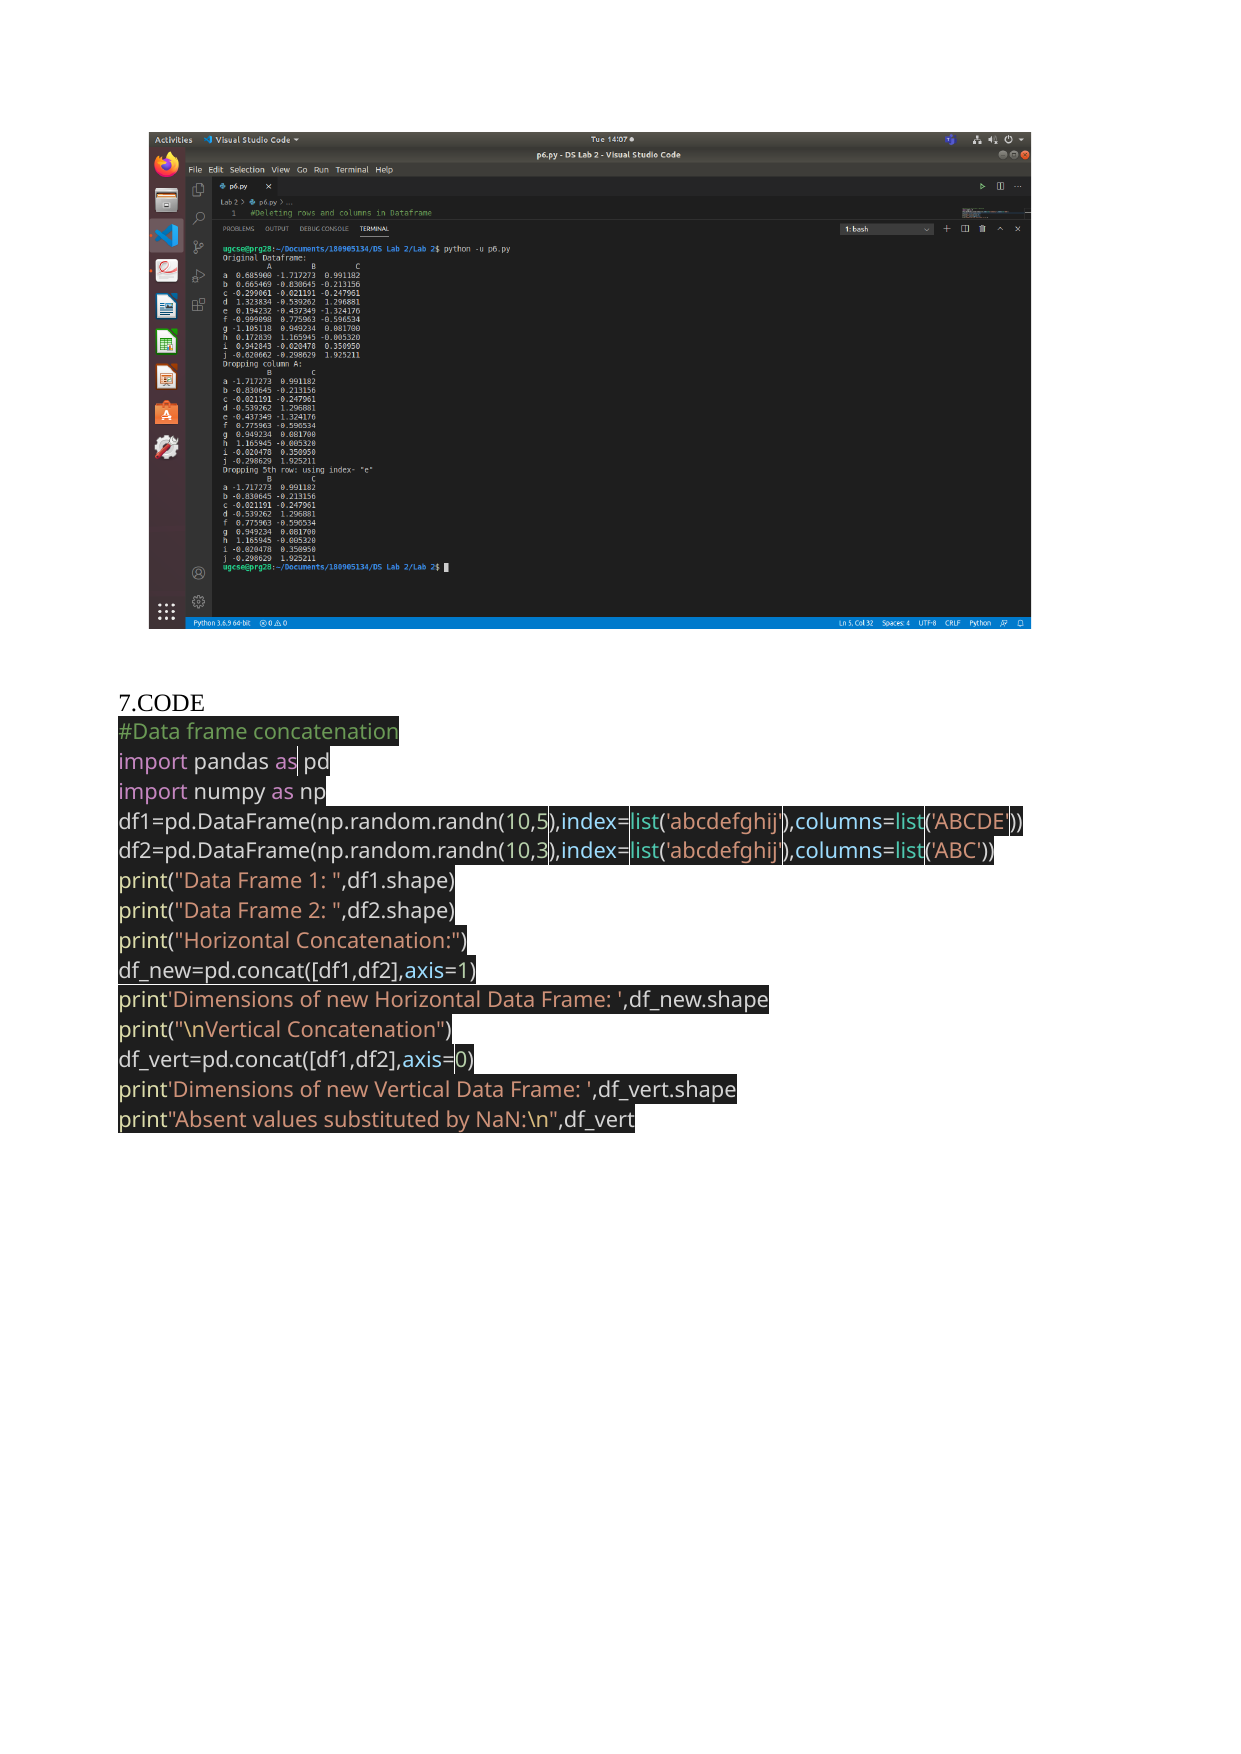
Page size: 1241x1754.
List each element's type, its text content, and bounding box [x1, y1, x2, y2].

text print("\nVertical Concatenation") [118, 1014, 1122, 1044]
text print("Horizontal Concatenation:") [118, 925, 1122, 955]
text print("Data Frame 1: ",df1.shape) [118, 865, 1122, 895]
text df1=pd.DataFrame(np.random.randn(10,5),index=list('abcdefghij'),columns=list('ABCDE')) [118, 806, 1122, 836]
picture [148, 132, 1032, 629]
text print"Absent values substituted by NaN:\n",df_vert [118, 1104, 1122, 1133]
text df2=pd.DataFrame(np.random.randn(10,3),index=list('abcdefghij'),columns=list('ABC')) [118, 836, 1122, 865]
text print'Dimensions of new Horizontal Data Frame: ',df_new.shape [118, 984, 1122, 1014]
text print("Data Frame 2: ",df2.shape) [118, 895, 1122, 925]
text df_new=pd.concat([df1,df2],axis=1) [118, 955, 1122, 984]
text df_vert=pd.concat([df1,df2],axis=0) [118, 1044, 1122, 1074]
text 7.CODE [118, 688, 1122, 716]
text import pandas as pd [118, 746, 1122, 776]
text print'Dimensions of new Vertical Data Frame: ',df_vert.shape [118, 1074, 1122, 1104]
text #Data frame concatenation [118, 716, 1122, 746]
text import numpy as np [118, 776, 1122, 806]
